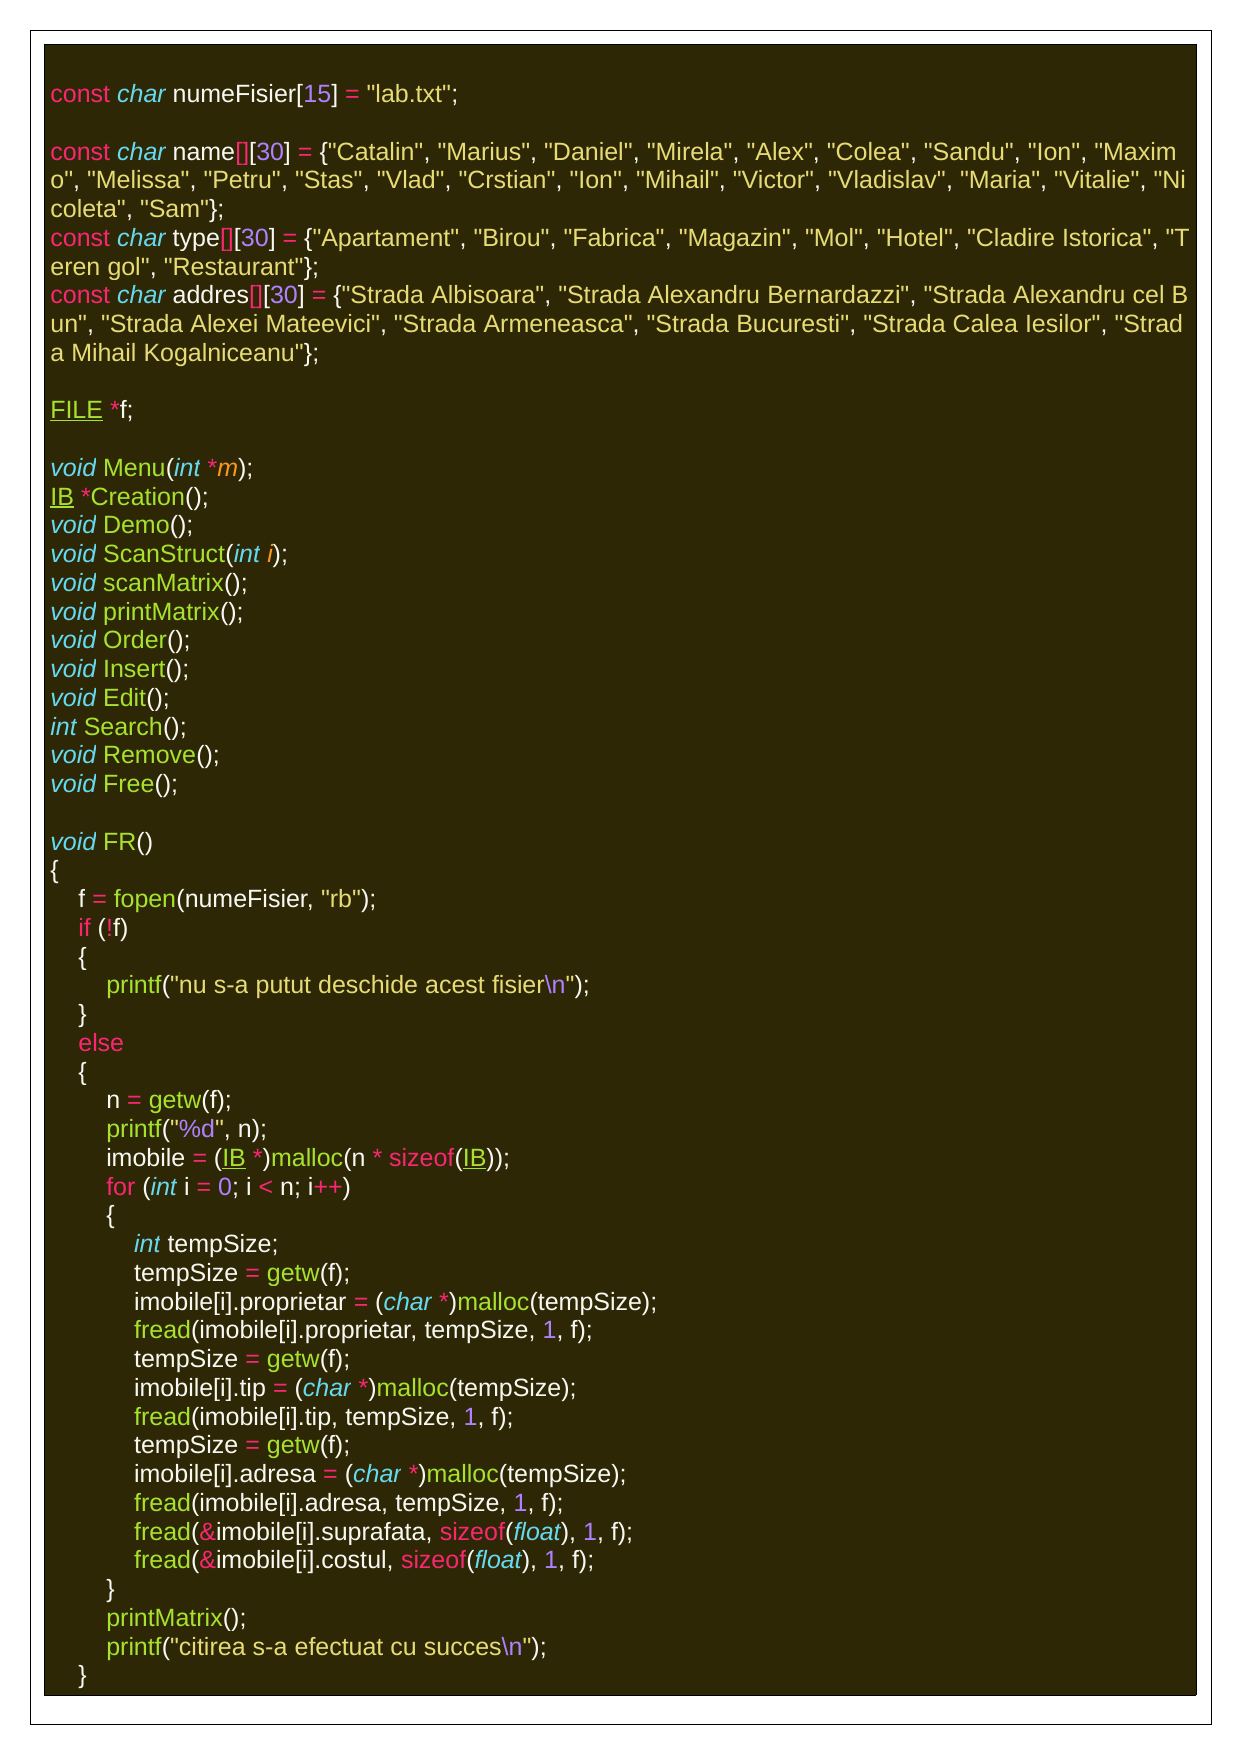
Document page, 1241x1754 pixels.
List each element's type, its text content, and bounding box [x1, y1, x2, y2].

table_header const char numeFisier[15] = "lab.txt"; const char name[][30] = {"Catalin", "Marius", "Daniel", "Mirela", "Alex", "Colea", "Sandu", "Ion", "Maximo", "Melissa", "Petru", "Stas", "Vlad", "Crstian", "Ion", "Mihail", "Victor", "Vladislav", "Maria", "Vitalie", "Nicoleta", "Sam"}; const char type[][30] = {"Apartament", "Birou", "Fabrica", "Magazin", "Mol", "Hotel", "Cladire Istorica", "Teren gol", "Restaurant"}; const char addres[][30] = {"Strada Albisoara", "Strada Alexandru Bernardazzi", "Strada Alexandru cel Bun", "Strada Alexei Mateevici", "Strada Armeneasca", "Strada Bucuresti", "Strada Calea Iesilor", "Strada Mihail Kogalniceanu"}; FILE *f; void Menu(int *m); IB *Creation(); void Demo(); void ScanStruct(int i); void scanMatrix(); void printMatrix(); void Order(); void Insert(); void Edit(); int Search(); void Remove(); void Free(); void FR() { f = fopen(numeFisier, "rb"); if (!f) { printf("nu s-a putut deschide acest fisier\n"); } else { n = getw(f); printf("%d", n); imobile = (IB *)malloc(n * sizeof(IB)); for (int i = 0; i < n; i++) { int tempSize; tempSize = getw(f); imobile[i].proprietar = (char *)malloc(tempSize); fread(imobile[i].proprietar, tempSize, 1, f); tempSize = getw(f); imobile[i].tip = (char *)malloc(tempSize); fread(imobile[i].tip, tempSize, 1, f); tempSize = getw(f); imobile[i].adresa = (char *)malloc(tempSize); fread(imobile[i].adresa, tempSize, 1, f); fread(&imobile[i].suprafata, sizeof(float), 1, f); fread(&imobile[i].costul, sizeof(float), 1, f); } printMatrix(); printf("citirea s-a efectuat cu succes\n"); } [45, 45, 1196, 1695]
